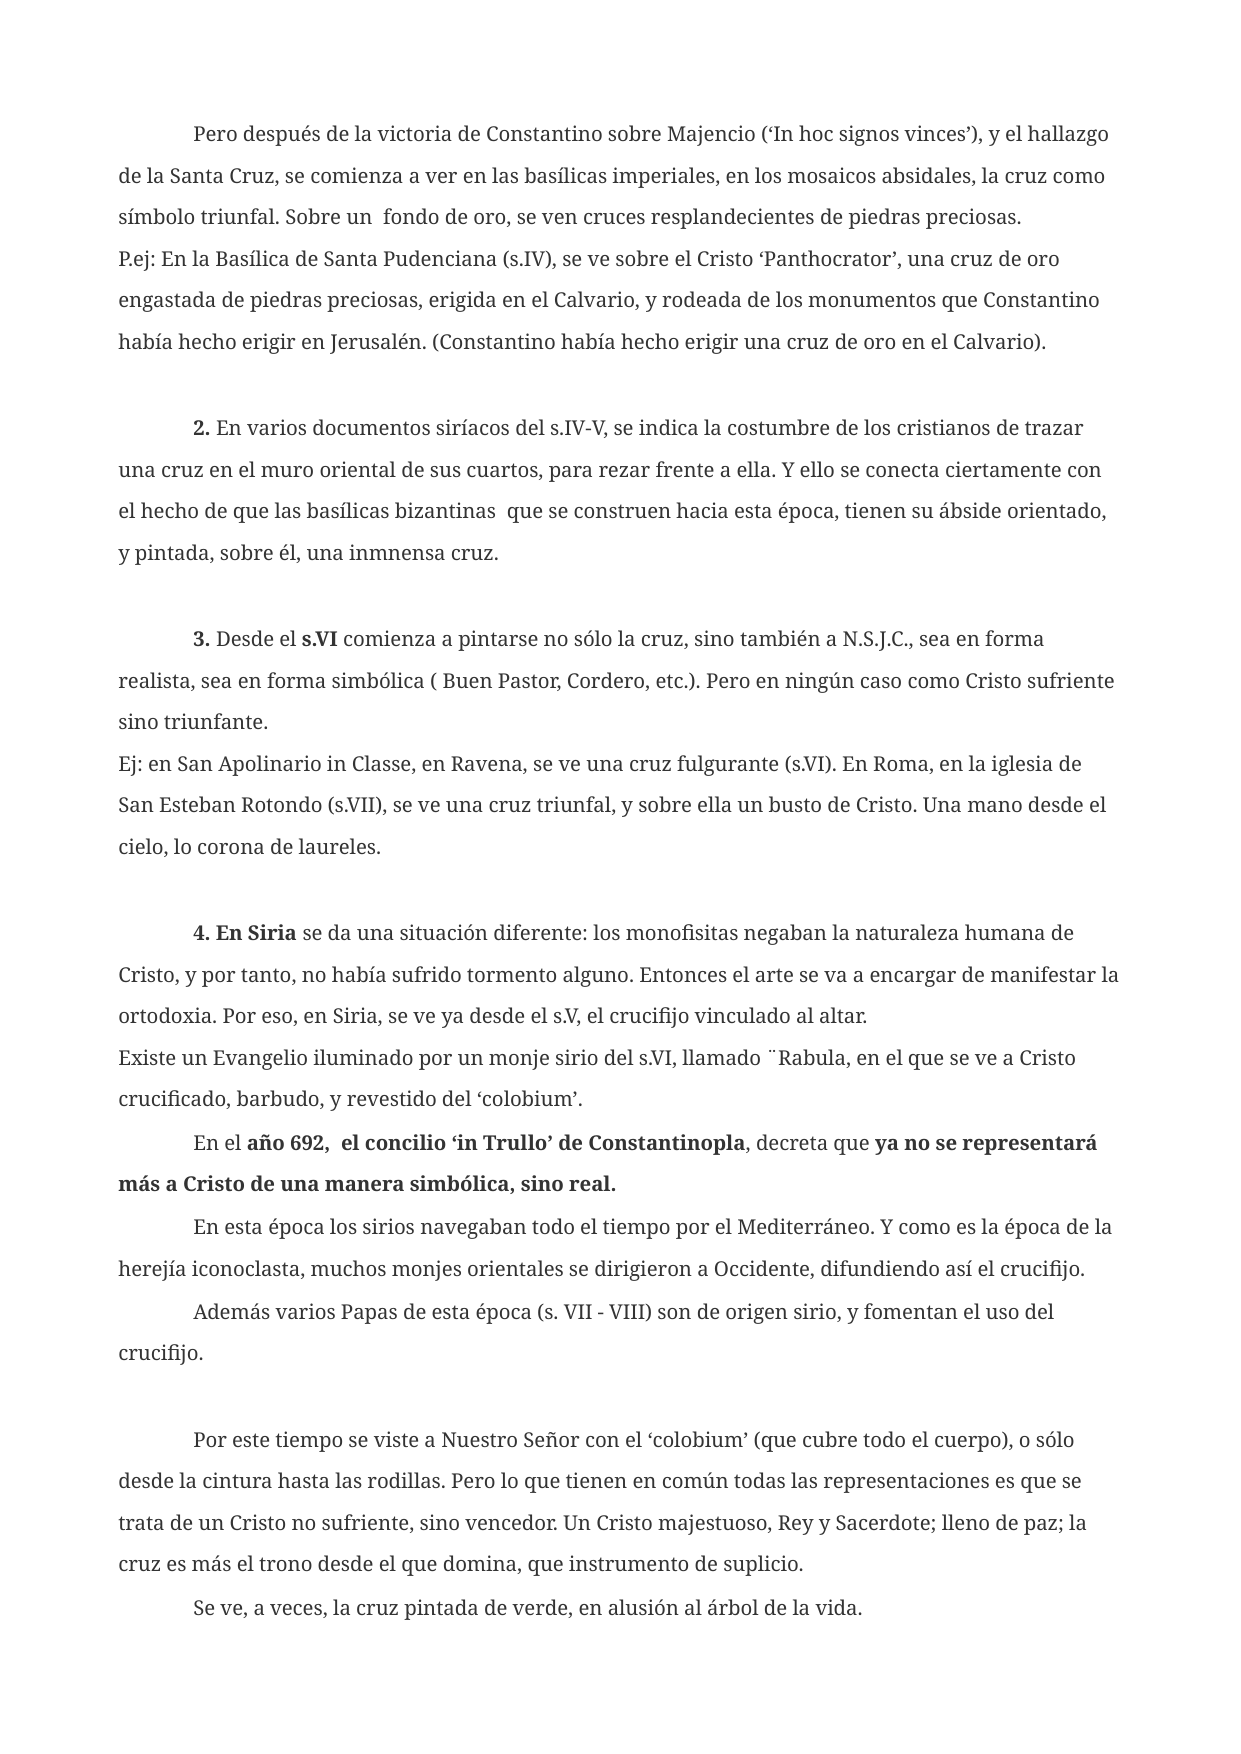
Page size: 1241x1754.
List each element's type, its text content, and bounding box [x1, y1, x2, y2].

text 3. Desde el s.VI comienza a pintarse no sólo la cruz, sino también a N.S.J.C., sea en forma realista, sea en forma simbólica ( Buen Pastor, Cordero, etc.). Pero en ningún caso como Cristo sufriente sino triunfante. [118, 623, 1122, 736]
text P.ej: En la Basílica de Santa Pudenciana (s.IV), se ve sobre el Cristo ‘Panthocrator’, una cruz de oro engastada de piedras preciosas, erigida en el Calvario, y rodeada de los monumentos que Constantino había hecho erigir en Jerusalén. (Constantino había hecho erigir una cruz de oro en el Calvario). [118, 244, 1122, 355]
text Ej: en San Apolinario in Classe, en Ravena, se ve una cruz fulgurante (s.VI). En Roma, en la iglesia de San Esteban Rotondo (s.VII), se ve una cruz triunfal, y sobre ella un busto de Cristo. Una mano desde el cielo, lo corona de laureles. [118, 749, 1122, 860]
text En esta época los sirios navegaban todo el tiempo por el Mediterráneo. Y como es la época de la herejía iconoclasta, muchos monjes orientales se dirigieron a Occidente, difundiendo así el crucifijo. [118, 1211, 1122, 1282]
text Además varios Papas de esta época (s. VII - VIII) son de origen sirio, y fomentan el uso del crucifijo. [118, 1296, 1122, 1367]
text Por este tiempo se viste a Nuestro Señor con el ‘colobium’ (que cubre todo el cuerpo), o sólo desde la cintura hasta las rodillas. Pero lo que tienen en común todas las representaciones es que se trata de un Cristo no sufriente, sino vencedor. Un Cristo majestuoso, Rey y Sacerdote; lleno de paz; la cruz es más el trono desde el que domina, que instrumento de suplicio. [118, 1424, 1122, 1578]
text En el año 692, el concilio ‘in Trullo’ de Constantinopla, decreta que ya no se representará más a Cristo de una manera simbólica, sino real. [118, 1127, 1122, 1197]
text Existe un Evangelio iluminado por un monje sirio del s.VI, llamado ¨Rabula, en el que se ve a Cristo crucificado, barbudo, y revestido del ‘colobium’. [118, 1043, 1122, 1113]
text Se ve, a veces, la cruz pintada de verde, en alusión al árbol de la vida. [118, 1592, 1122, 1621]
text 2. En varios documentos siríacos del s.IV-V, se indica la costumbre de los cristianos de trazar una cruz en el muro oriental de sus cuartos, para rezar frente a ella. Y ello se conecta ciertamente con el hecho de que las basílicas bizantinas que se construen hacia esta época, tienen su ábside orientado, y pintada, sobre él, una inmnensa cruz. [118, 412, 1122, 566]
text Pero después de la victoria de Constantino sobre Majencio (‘In hoc signos vinces’), y el hallazgo de la Santa Cruz, se comienza a ver en las basílicas imperiales, en los mosaicos absidales, la cruz como símbolo triunfal. Sobre un fondo de oro, se ven cruces resplandecientes de piedras preciosas. [118, 118, 1122, 231]
text 4. En Siria se da una situación diferente: los monofisitas negaban la naturaleza humana de Cristo, y por tanto, no había sufrido tormento alguno. Entonces el arte se va a encargar de manifestar la ortodoxia. Por eso, en Siria, se ve ya desde el s.V, el crucifijo vinculado al altar. [118, 917, 1122, 1029]
